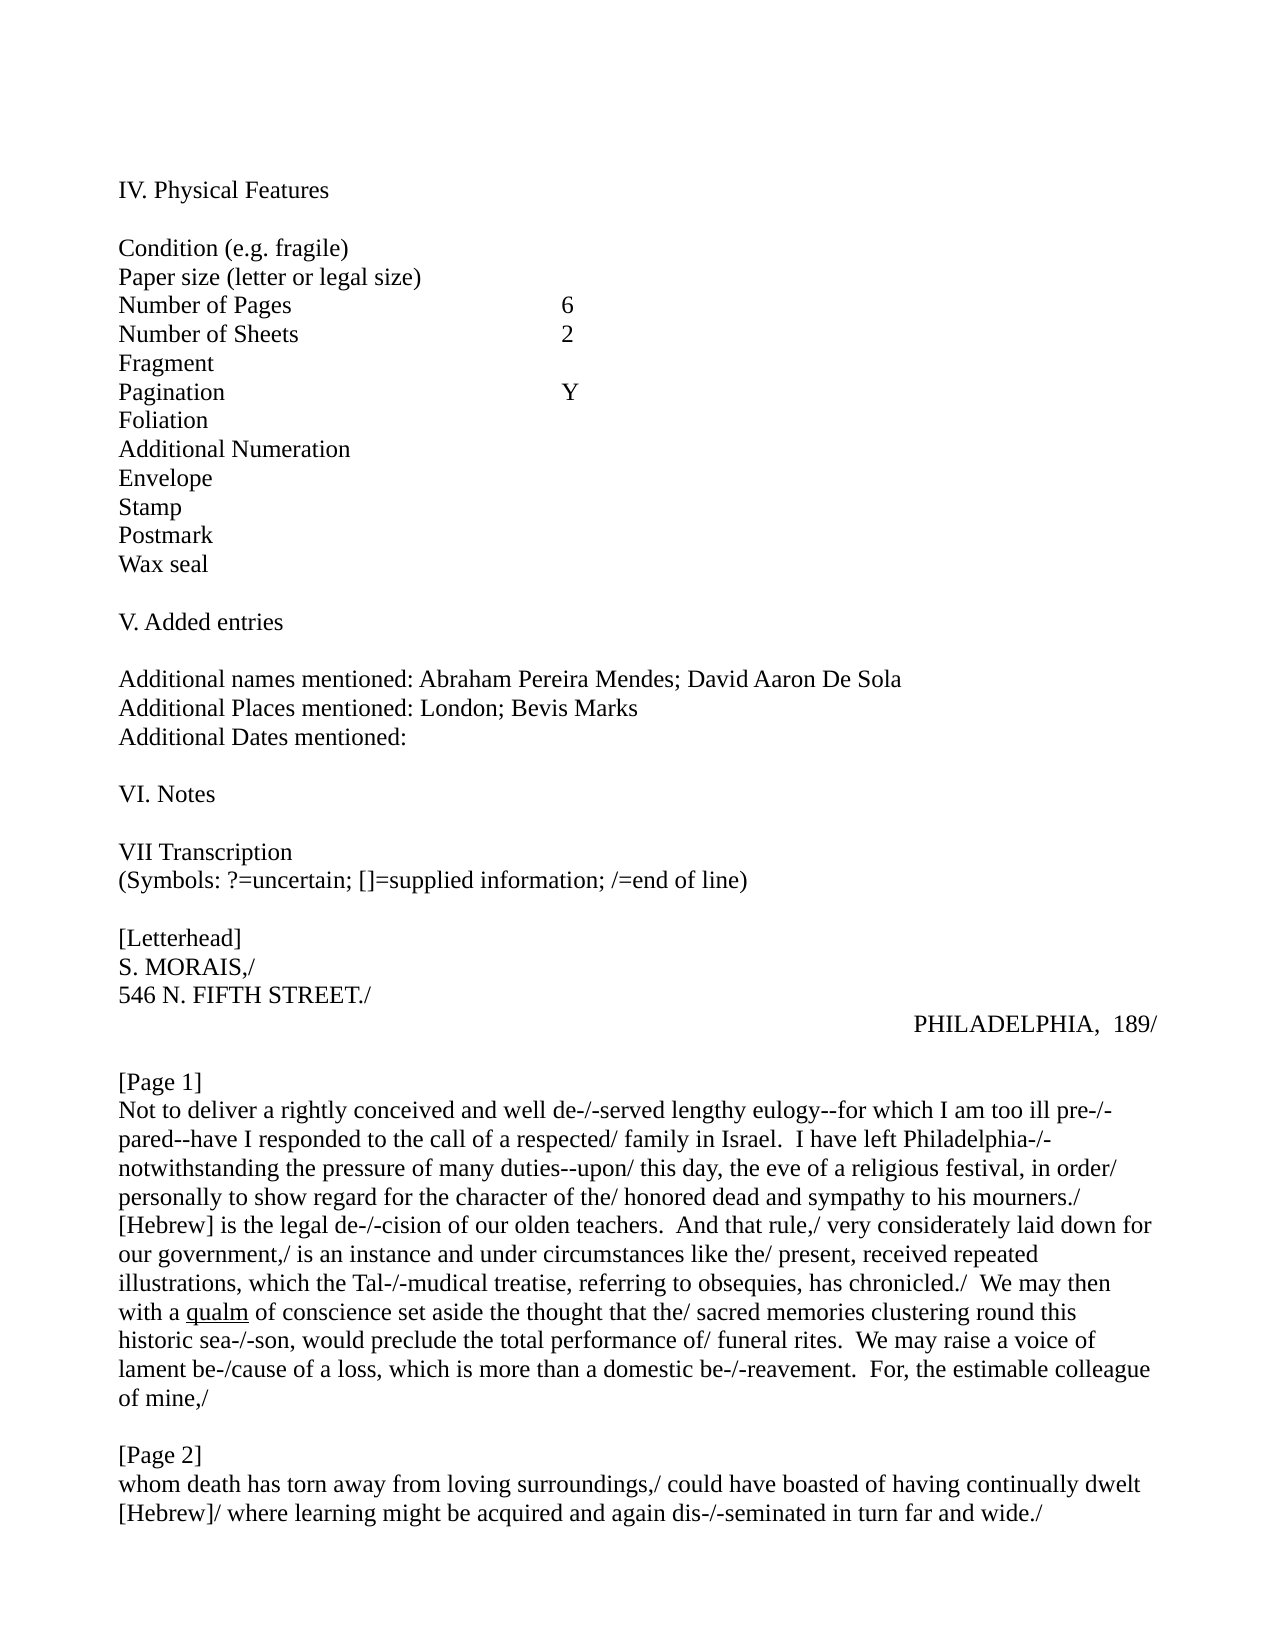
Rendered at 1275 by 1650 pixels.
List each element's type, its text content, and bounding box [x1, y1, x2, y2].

text V. Added entries [118, 607, 1157, 636]
text Fragment [118, 348, 1157, 377]
text Paper size (letter or legal size) [118, 262, 1157, 291]
text Not to deliver a rightly conceived and well de-/-served lengthy eulogy--for which I am too ill pre-/-pared--have I responded to the call of a respected/ family in Israel. I have left Philadelphia-/-notwithstanding the pressure of many duties--upon/ this day, the eve of a religious festival, in order/ personally to show regard for the character of the/ honored dead and sympathy to his mourners./ [Hebrew] is the legal de-/-cision of our olden teachers. And that rule,/ very considerately laid down for our government,/ is an instance and under circumstances like the/ present, received repeated illustrations, which the Tal-/-mudical treatise, referring to obsequies, has chronicled./ We may then with a qualm of conscience set aside the thought that the/ sacred memories clustering round this historic sea-/-son, would preclude the total performance of/ funeral rites. We may raise a voice of lament be-/cause of a loss, which is more than a domestic be-/-reavement. For, the estimable colleague of mine,/ [118, 1096, 1157, 1412]
text Condition (e.g. fragile) [118, 233, 1157, 262]
text VI. Notes [118, 779, 1157, 808]
text [Letterhead] [118, 923, 1157, 952]
text IV. Physical Features [118, 176, 1157, 204]
text Foliation [118, 406, 1157, 434]
text Additional Numeration [118, 434, 1157, 463]
text VII Transcription [118, 837, 1157, 866]
text S. MORAIS,/ [118, 952, 1157, 981]
text Additional Dates mentioned: [118, 722, 1157, 751]
text Pagination Y [118, 377, 1157, 406]
text Additional names mentioned: Abraham Pereira Mendes; David Aaron De Sola [118, 664, 1157, 693]
text Number of Pages 6 [118, 291, 1157, 319]
text Stamp [118, 492, 1157, 521]
text Wax seal [118, 549, 1157, 578]
text [Page 2] [118, 1441, 1157, 1469]
text Postma rk [118, 521, 1157, 549]
text whom death has torn away from loving surroundings,/ could have boasted of having continually dwelt [Hebrew]/ where learning might be acquired and again dis-/-seminated in turn far and wide./ [118, 1469, 1157, 1527]
text (Symbols: ?=uncertain; []=supplied information; /=end of line) [118, 866, 1157, 894]
text PHILADELPHIA, 189/ [118, 1009, 1157, 1038]
text Envelope [118, 463, 1157, 492]
text 546 N. FIFTH STREET./ [118, 981, 1157, 1009]
text [Page 1] [118, 1067, 1157, 1096]
text Additional Places mentioned: London; Bevis Marks [118, 693, 1157, 722]
text Number of Sheets 2 [118, 319, 1157, 348]
